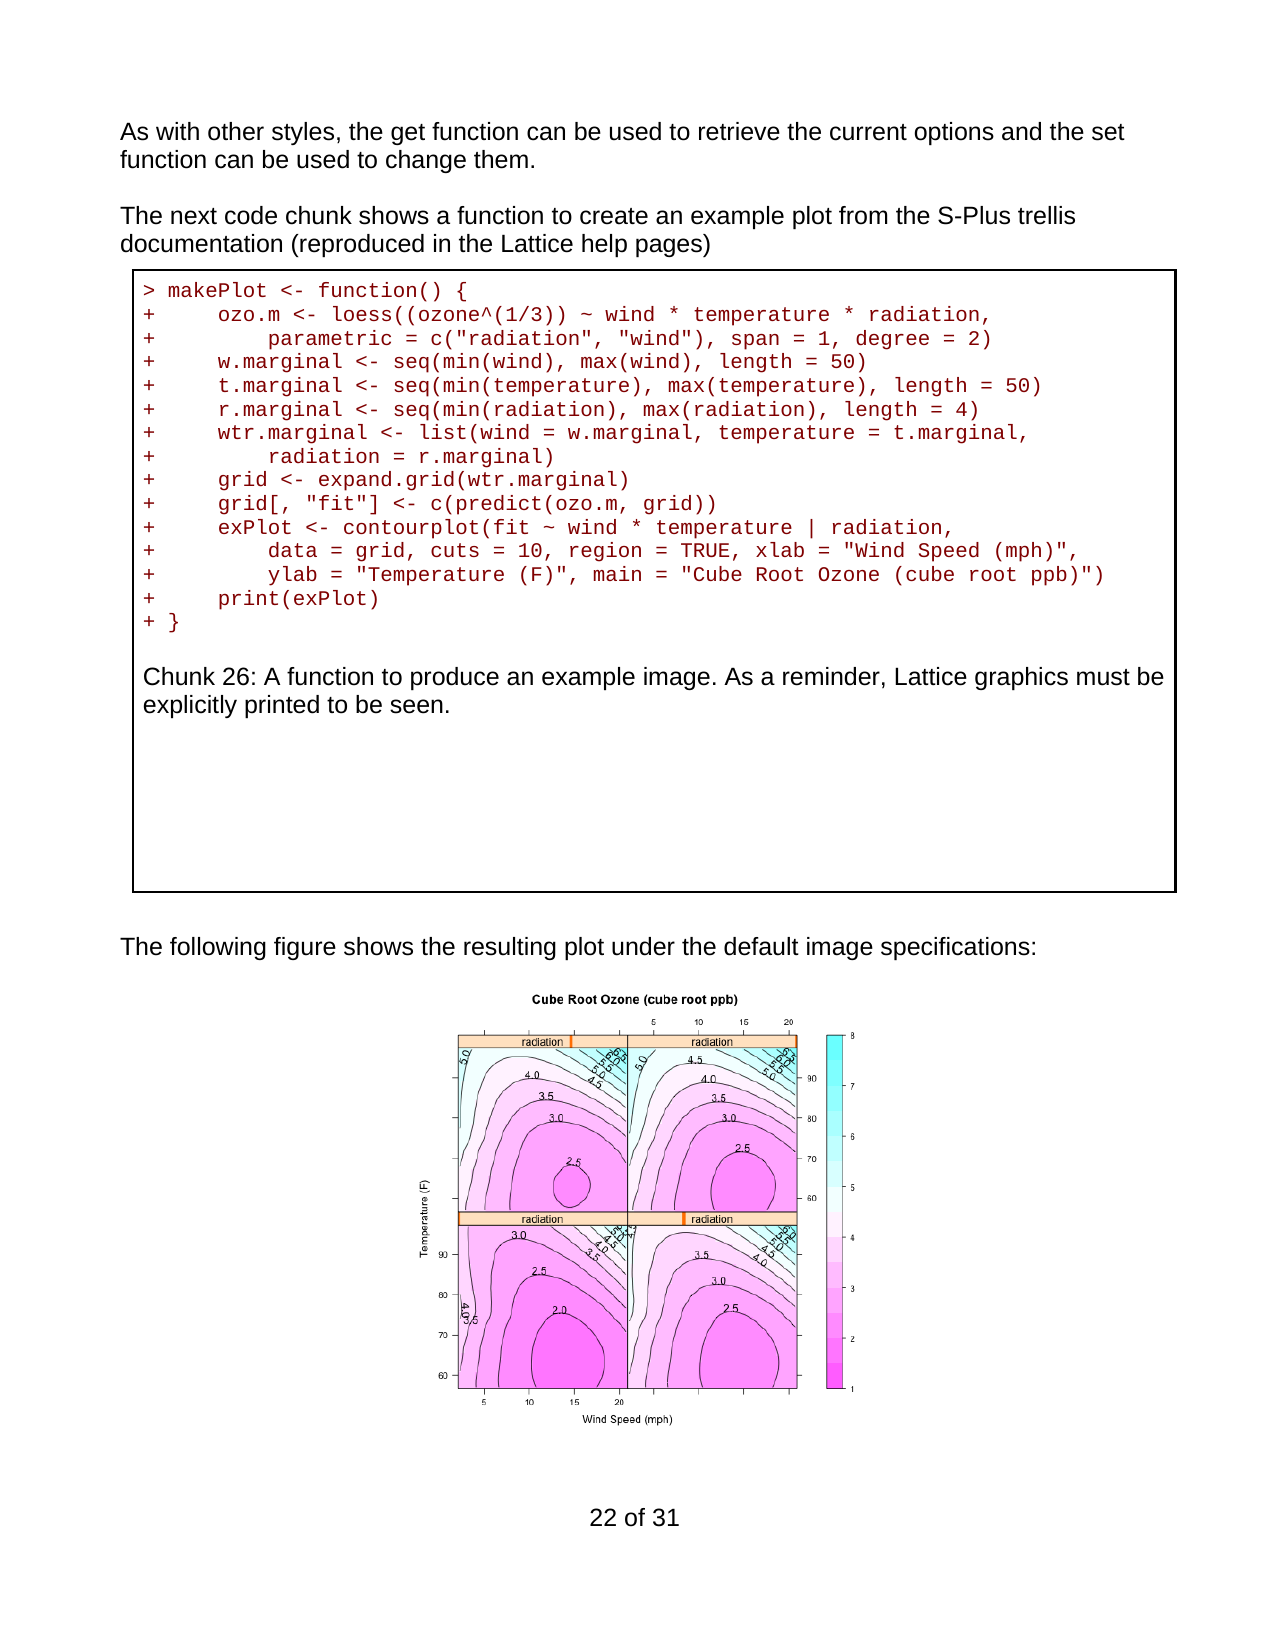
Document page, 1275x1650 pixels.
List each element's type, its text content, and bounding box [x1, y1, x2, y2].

text The following figure shows the resulting plot under the default image specifications: [120, 932, 1149, 960]
text + wtr.marginal <- list(wind = w.marginal, temperature = t.marginal, [143, 422, 1166, 446]
text As with other styles, the get function can be used to retrieve the current options and the set function can be used to change them. [120, 118, 1149, 174]
text + w.marginal <- seq(min(wind), max(wind), length = 50) [143, 351, 1166, 375]
text + ylab = "Temperature (F)", main = "Cube Root Ozone (cube root ppb)") [143, 564, 1166, 588]
text Chunk 26: A function to produce an example image. As a reminder, Lattice graphics must be explicitly printed to be seen. [143, 663, 1166, 718]
text + print(exPlot) [143, 588, 1166, 611]
text + grid[, "fit"] <- c(predict(ozo.m, grid)) [143, 493, 1166, 517]
picture [409, 988, 860, 1439]
text + exPlot <- contourplot(fit ~ wind * temperature | radiation, [143, 517, 1166, 540]
text + data = grid, cuts = 10, region = TRUE, xlab = "Wind Speed (mph)", [143, 540, 1166, 564]
text + } [143, 611, 1166, 635]
text + t.marginal <- seq(min(temperature), max(temperature), length = 50) [143, 375, 1166, 398]
text + parametric = c("radiation", "wind"), span = 1, degree = 2) [143, 328, 1166, 351]
text + radiation = r.marginal) [143, 446, 1166, 469]
text > makePlot <- function() { [143, 280, 1166, 304]
text + ozo.m <- loess((ozone^(1/3)) ~ wind * temperature * radiation, [143, 304, 1166, 328]
text + r.marginal <- seq(min(radiation), max(radiation), length = 4) [143, 398, 1166, 422]
text The next code chunk shows a function to create an example plot from the S-Plus trellis documentation (reproduced in the Lattice help pages) [120, 202, 1149, 257]
text + grid <- expand.grid(wtr.marginal) [143, 469, 1166, 493]
